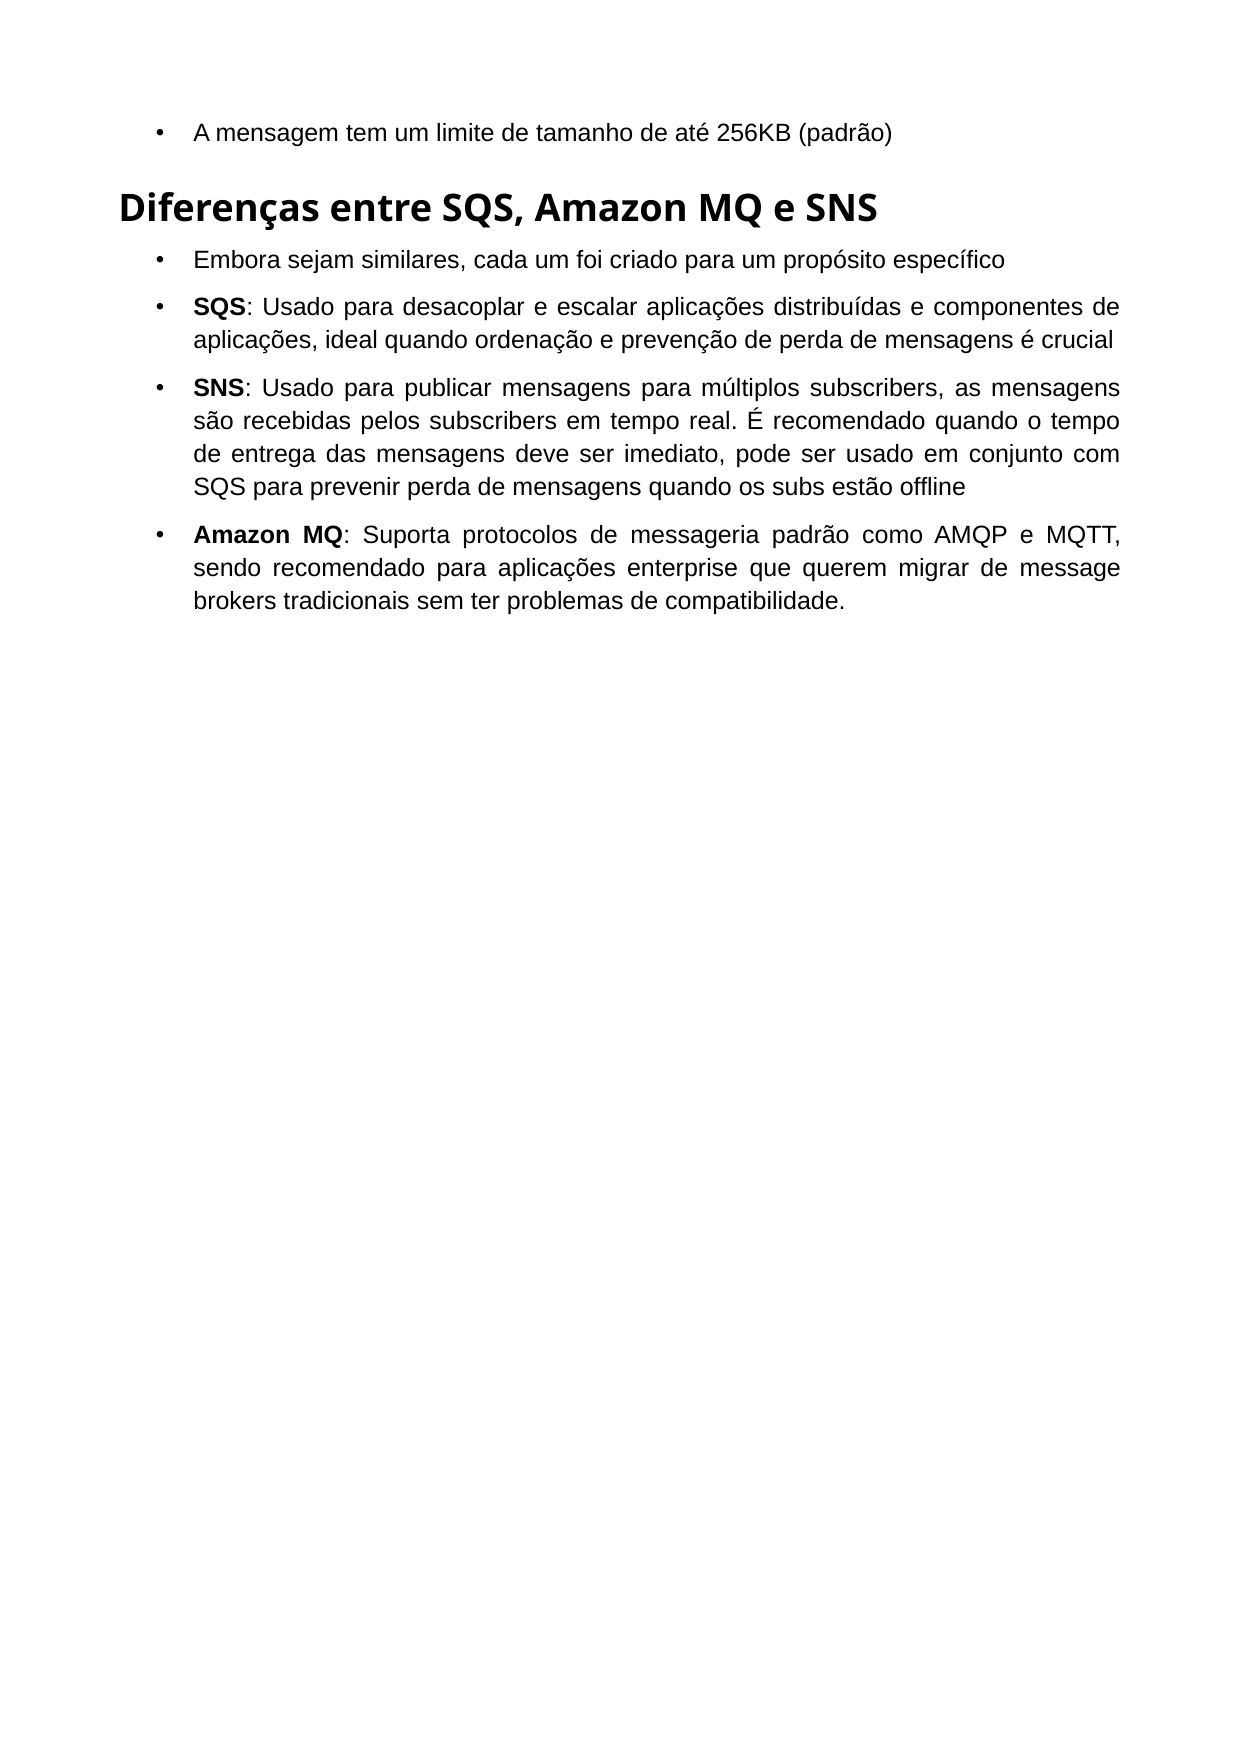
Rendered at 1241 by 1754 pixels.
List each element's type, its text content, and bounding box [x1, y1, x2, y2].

list A mensagem tem um limite de tamanho de até 256KB (padrão) [156, 118, 1122, 147]
subtitle Diferenças entre SQS, Amazon MQ e SNS [118, 180, 1122, 232]
list Embora sejam similares, cada um foi criado para um propósito específico [156, 244, 1122, 273]
list SNS: Usado para publicar mensagens para múltiplos subscribers, as mensagens são recebidas pelos subscribers em tempo real. É recomendado quando o tempo de entrega das mensagens deve ser imediato, pode ser usado em conjunto com SQS para prevenir perda de mensagens quando os subs estão offline [156, 373, 1122, 501]
list SQS: Usado para desacoplar e escalar aplicações distribuídas e componentes de aplicações, ideal quando ordenação e prevenção de perda de mensagens é crucial [156, 292, 1122, 354]
list Amazon MQ: Suporta protocolos de messageria padrão como AMQP e MQTT, sendo recomendado para aplicações enterprise que querem migrar de message brokers tradicionais sem ter problemas de compatibilidade. [156, 520, 1122, 615]
